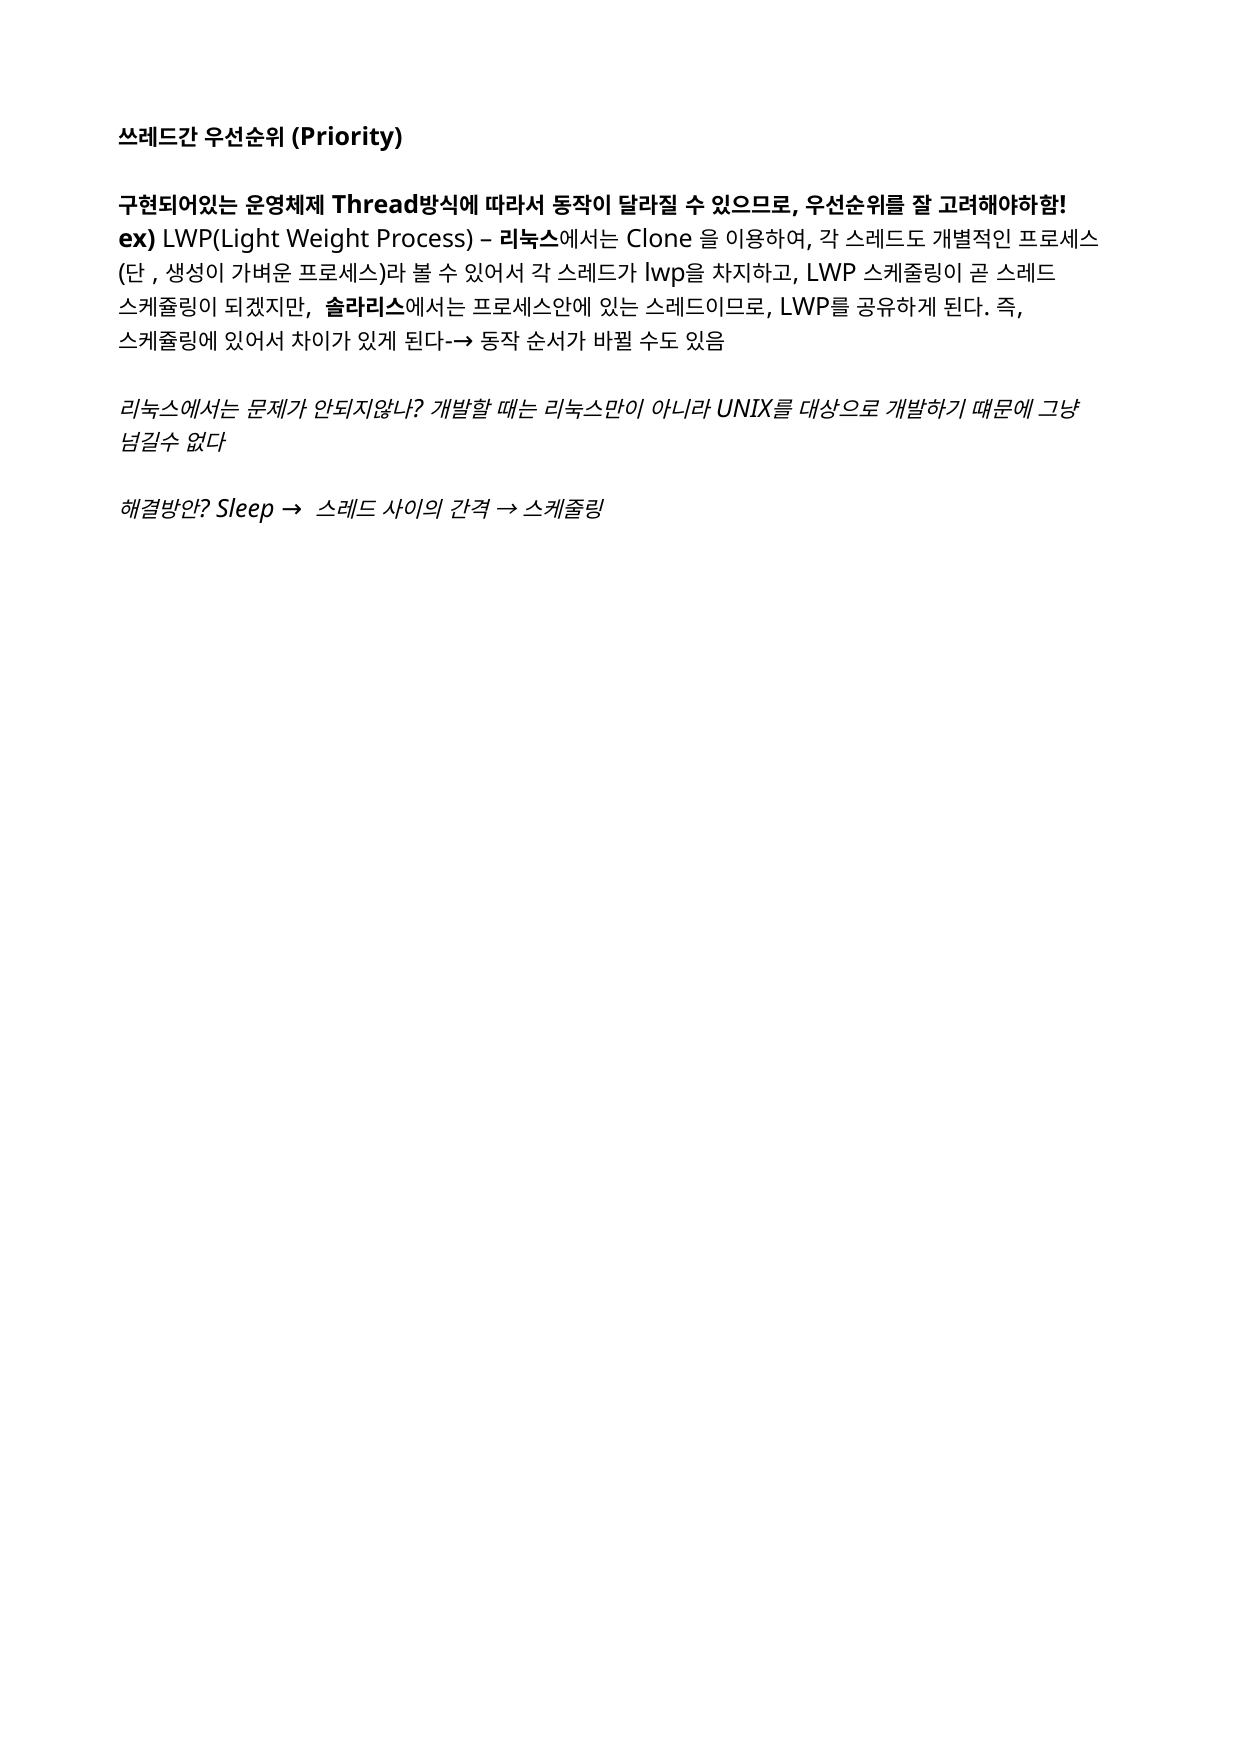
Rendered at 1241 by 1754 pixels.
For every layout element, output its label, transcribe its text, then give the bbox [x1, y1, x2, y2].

text 해결방안? Sleep → 스레드 사이의 간격 → 스케줄링 [118, 490, 1122, 524]
text 쓰레드간 우선순위 (Priority) [118, 118, 1122, 152]
text 리눅스에서는 문제가 안되지않나? 개발할 때는 리눅스만이 아니라 UNIX를 대상으로 개발하기 떄문에 그냥 넘길수 없다 [118, 391, 1122, 456]
text ex) LWP(Light Weight Process) – 리눅스에서는 Clone 을 이용하여, 각 스레드도 개별적인 프로세스(단 , 생성이 가벼운 프로세스)라 볼 수 있어서 각 스레드가 lwp을 차지하고, LWP 스케줄링이 곧 스레드 스케쥴링이 되겠지만, 솔라리스에서는 프로세스안에 있는 스레드이므로, LWP를 공유하게 된다. 즉, 스케쥴링에 있어서 차이가 있게 된다-→ 동작 순서가 바뀔 수도 있음 [118, 220, 1122, 357]
text 구현되어있는 운영체제 Thread방식에 따라서 동작이 달라질 수 있으므로, 우선순위를 잘 고려해야하함! [118, 186, 1122, 220]
